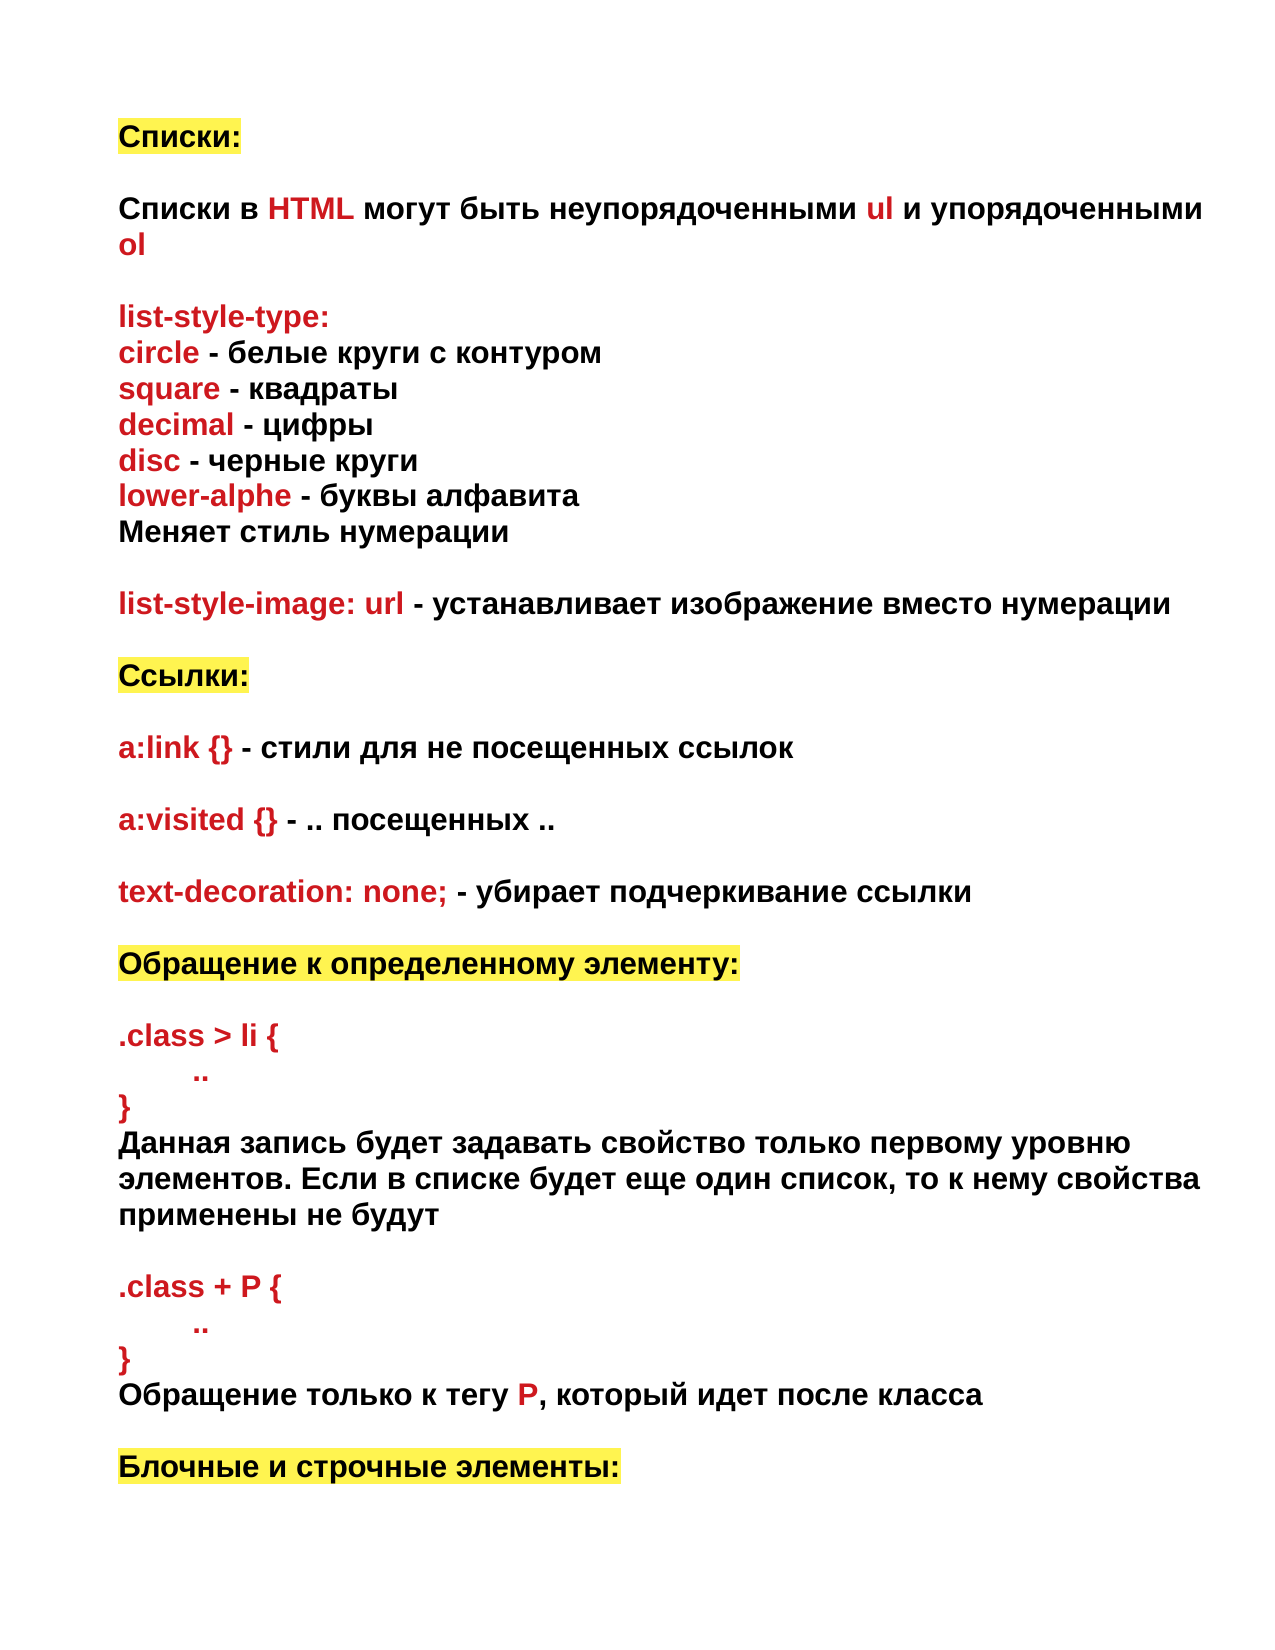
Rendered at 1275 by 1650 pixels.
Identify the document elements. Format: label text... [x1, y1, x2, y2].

text Обращение только к тегу P, который идет после класса [118, 1376, 1239, 1412]
text .. [118, 1304, 1239, 1340]
text Ссылки: [118, 657, 1239, 693]
text .. [118, 1052, 1239, 1088]
text circle - белые круги с контуром [118, 334, 1239, 370]
text } [118, 1088, 1239, 1124]
text decimal - цифры [118, 406, 1239, 442]
text Списки: [118, 118, 1239, 154]
text Списки в HTML могут быть неупорядоченными ul и упорядоченными ol [118, 190, 1239, 262]
text text-decoration: none; - убирает подчеркивание ссылки [118, 873, 1239, 909]
text Обращение к определенному элементу: [118, 945, 1239, 981]
text disc - черные круги [118, 442, 1239, 477]
text } [118, 1340, 1239, 1376]
text Данная запись будет задавать свойство только первому уровню элементов. Если в списке будет еще один список, то к нему свойства применены не будут [118, 1124, 1239, 1232]
text .class > li { [118, 1017, 1239, 1052]
text Меняет стиль нумерации [118, 513, 1239, 549]
text a:visited {} - .. посещенных .. [118, 801, 1239, 837]
text a:link {} - стили для не посещенных ссылок [118, 729, 1239, 765]
text .class + P { [118, 1268, 1239, 1304]
text Блочные и строчные элементы: [118, 1448, 1239, 1484]
text list-style-type: [118, 298, 1239, 334]
text square - квадраты [118, 370, 1239, 406]
text list-style-image: url - устанавливает изображение вместо нумерации [118, 585, 1239, 621]
text lower-alphe - буквы алфавита [118, 477, 1239, 513]
